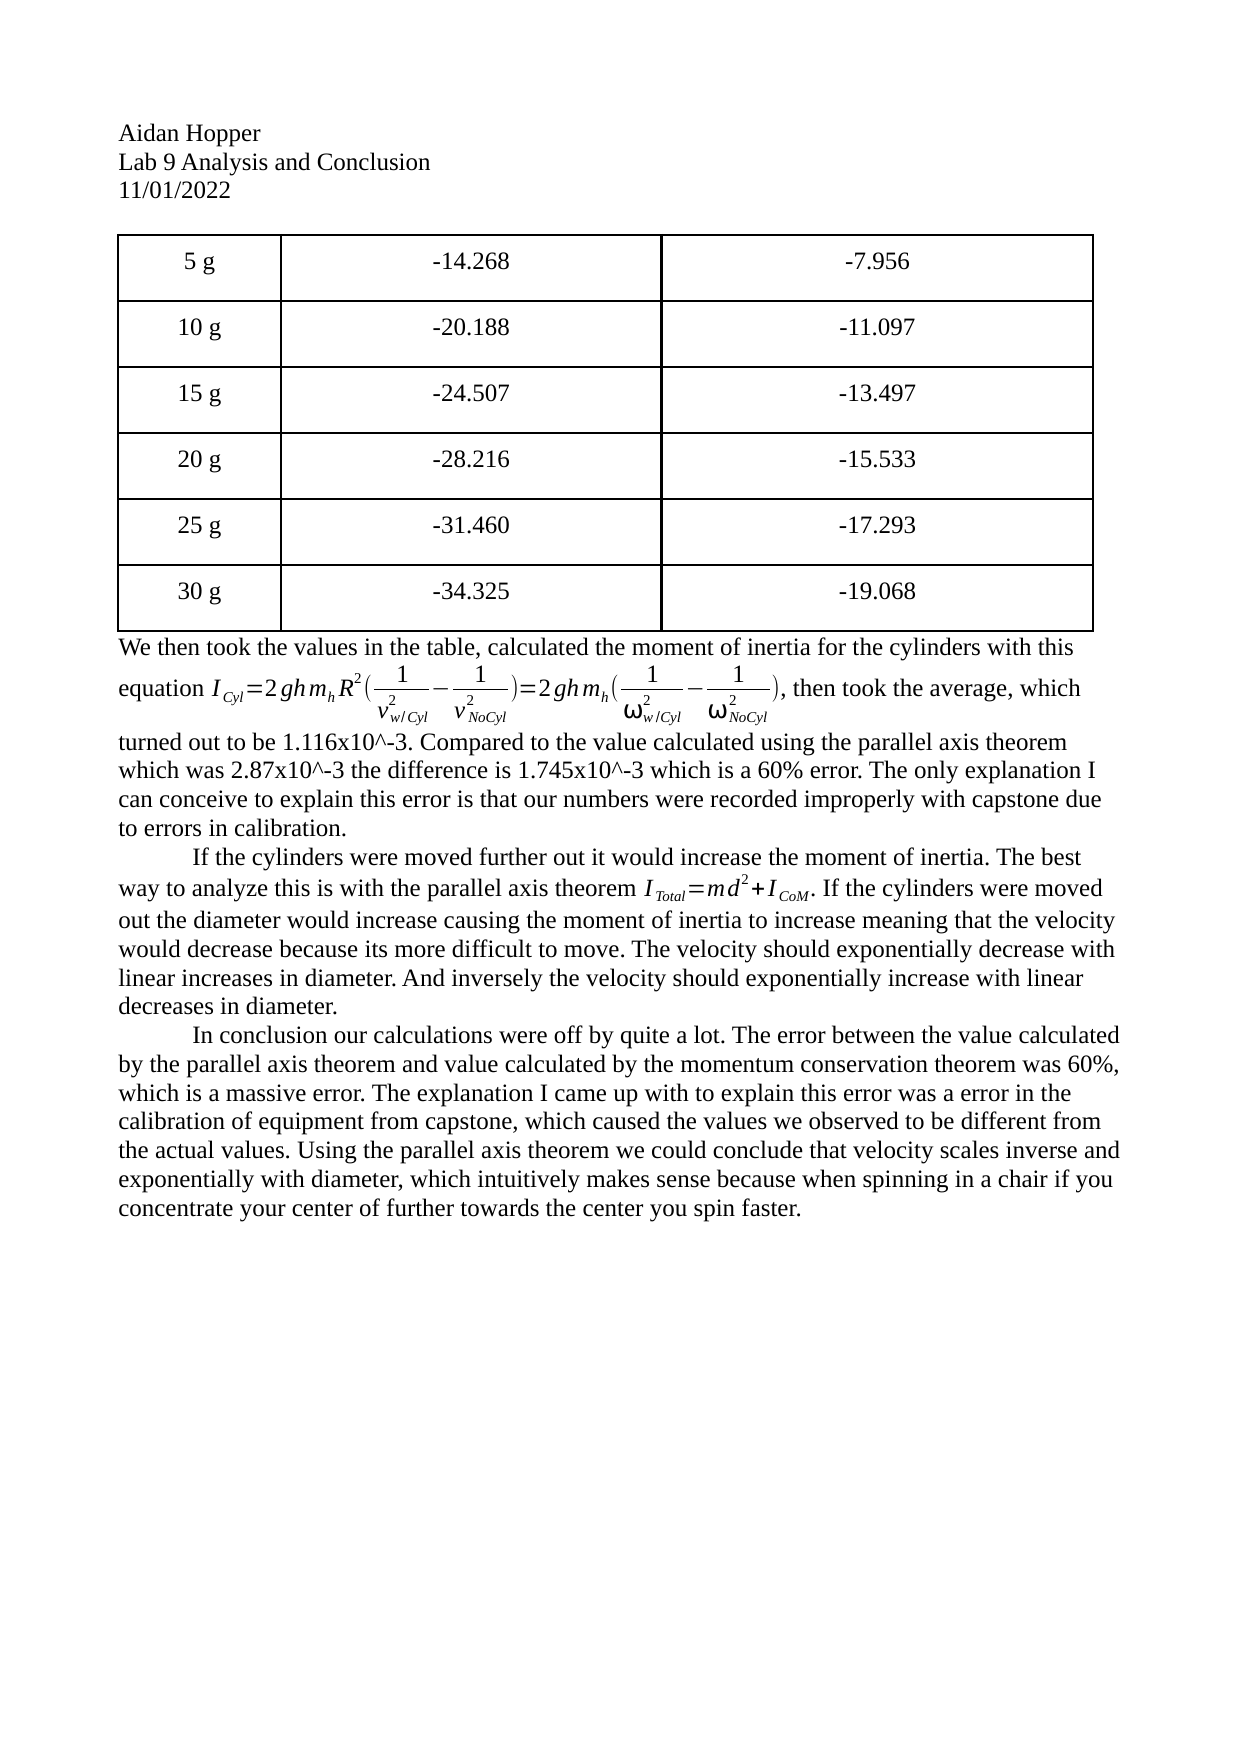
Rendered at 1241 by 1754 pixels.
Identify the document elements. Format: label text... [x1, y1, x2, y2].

table_cell -24.507 [282, 368, 660, 432]
table_cell -14.268 [282, 236, 660, 300]
table_cell -20.188 [282, 302, 660, 366]
table_cell -13.497 [663, 368, 1092, 432]
table_cell -15.533 [663, 434, 1092, 498]
table_cell -28.216 [282, 434, 660, 498]
table_cell -31.460 [282, 500, 660, 563]
table_cell -19.068 [663, 566, 1092, 629]
text If the cylinders were moved further out it would increase the moment of inertia. The best way to analyze this is with the parallel axis theorem . If the cylinders were moved out the diameter would increase causing the moment of inertia to increase meaning that the velocity would decrease because its more difficult to move. The velocity should exponentially decrease with linear increases in diameter. And inversely the velocity should exponentially increase with linear decreases in diameter. [118, 842, 1122, 1020]
table_cell -7.956 [663, 236, 1092, 300]
table_cell 20 g [119, 434, 280, 498]
table_cell 15 g [119, 368, 280, 432]
table_cell -34.325 [282, 566, 660, 629]
table_cell 10 g [119, 302, 280, 366]
text We then took the values in the table, calculated the moment of inertia for the cylinders with this equation , then took the average, which turned out to be 1.116x10^-3. Compared to the value calculated using the parallel axis theorem which was 2.87x10^-3 the difference is 1.745x10^-3 which is a 60% error. The only explanation I can conceive to explain this error is that our numbers were recorded improperly with capstone due to errors in calibration. [118, 632, 1122, 842]
table_cell -11.097 [663, 302, 1092, 366]
table_cell -17.293 [663, 500, 1092, 563]
table_cell 25 g [119, 500, 280, 563]
text In conclusion our calculations were off by quite a lot. The error between the value calculated by the parallel axis theorem and value calculated by the momentum conservation theorem was 60%, which is a massive error. The explanation I came up with to explain this error was a error in the calibration of equipment from capstone, which caused the values we observed to be different from the actual values. Using the parallel axis theorem we could conclude that velocity scales inverse and exponentially with diameter, which intuitively makes sense because when spinning in a chair if you concentrate your center of further towards the center you spin faster. [118, 1020, 1122, 1221]
table_cell 30 g [119, 566, 280, 629]
table_cell 5 g [119, 236, 280, 300]
